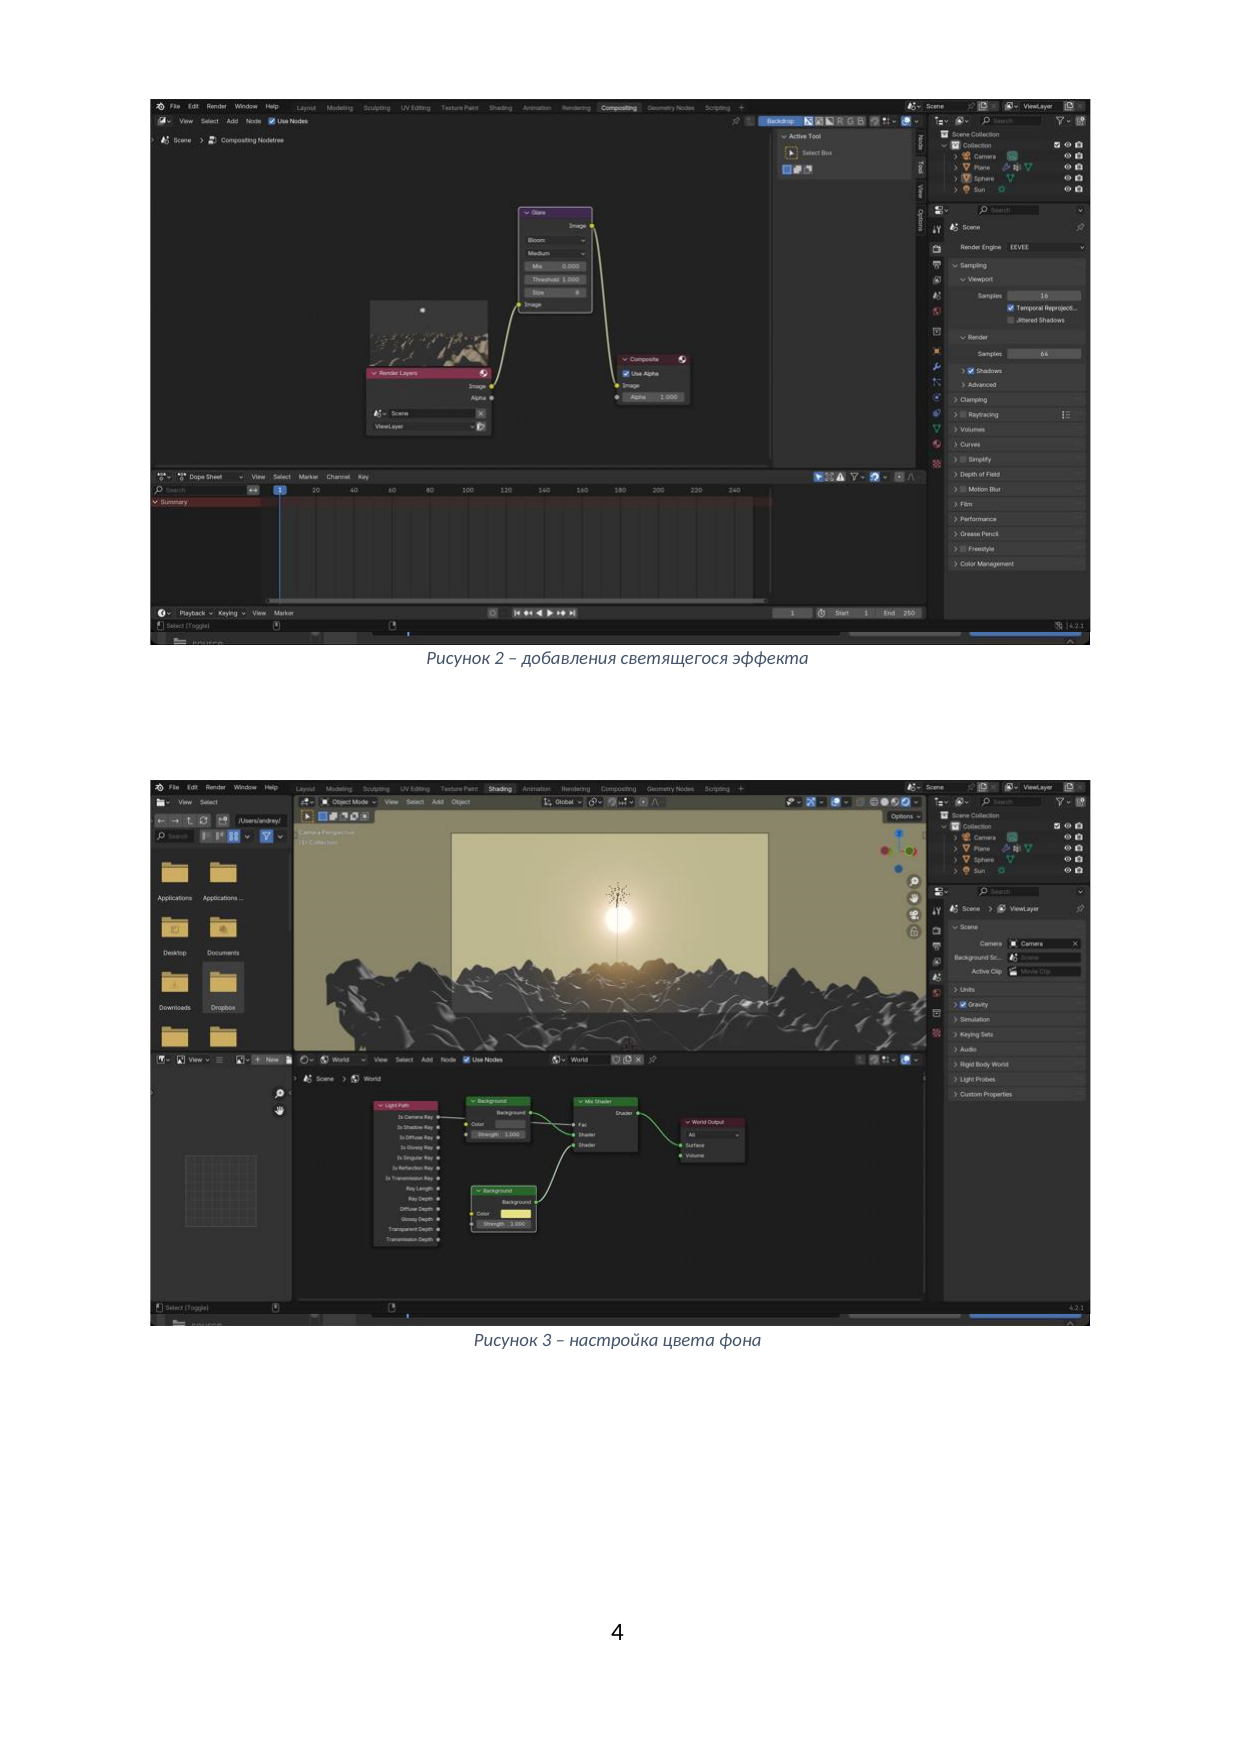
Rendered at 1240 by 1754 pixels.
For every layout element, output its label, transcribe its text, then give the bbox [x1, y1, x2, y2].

text Рисунок 2 – добавления светящегося эффекта [150, 646, 1090, 669]
text Рисунок 3 – настройка цвета фона [150, 1328, 1090, 1351]
